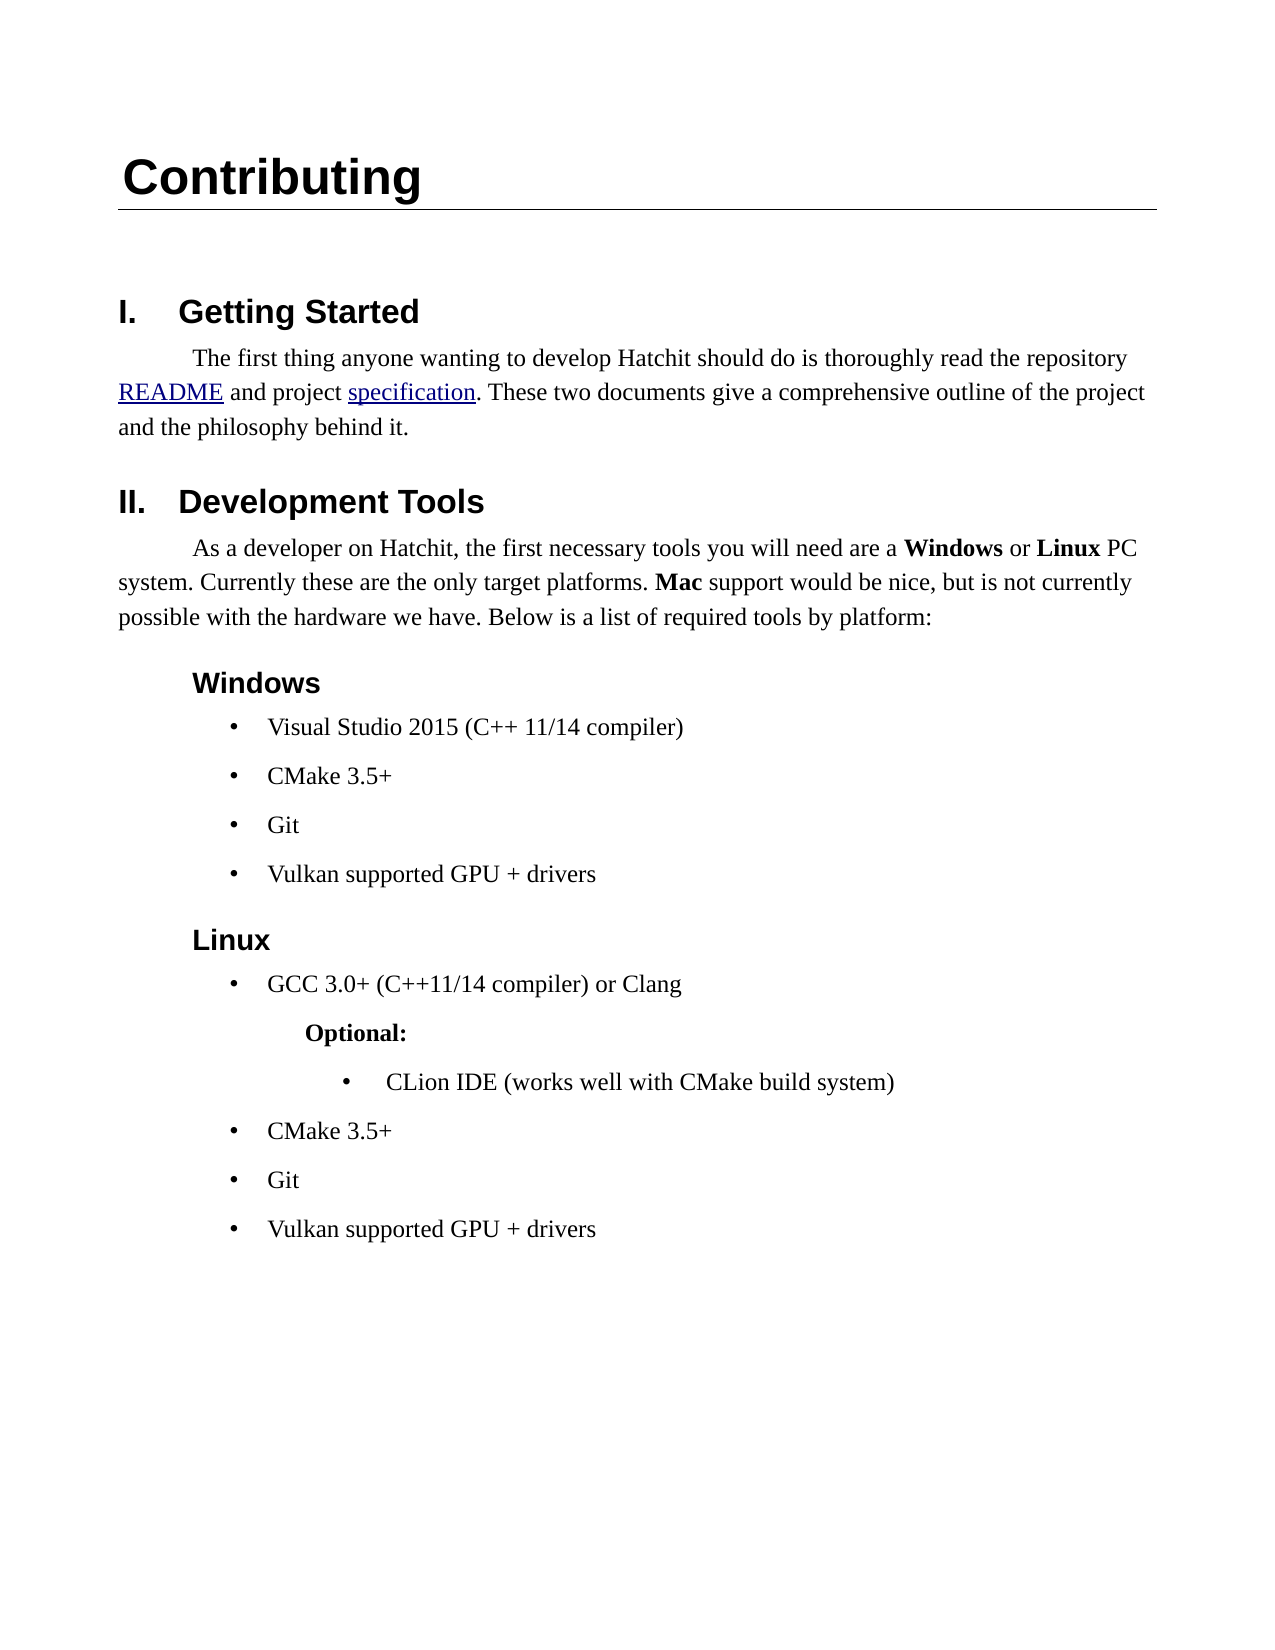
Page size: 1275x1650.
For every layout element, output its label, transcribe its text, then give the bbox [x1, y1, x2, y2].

list CLion IDE (works well with CMake build system) [342, 1067, 1157, 1096]
text The first thing anyone wanting to develop Hatchit should do is thoroughly read the repository README and project specification. These two documents give a comprehensive outline of the project and the philosophy behind it. [118, 343, 1157, 441]
list Optional: [267, 1018, 1157, 1047]
text As a developer on Hatchit, the first necessary tools you will need are a Windows or Linux PC system. Currently these are the only target platforms. Mac support would be nice, but is not currently possible with the hardware we have. Below is a list of required tools by platform: [118, 533, 1157, 631]
list GCC 3.0+ (C++11/14 compiler) or Clang [229, 969, 1157, 998]
subtitle Linux [118, 923, 1157, 956]
list CMake 3.5+ [229, 761, 1157, 790]
list Vulkan supported GPU + drivers [229, 1214, 1157, 1243]
subtitle Windows [118, 666, 1157, 699]
subtitle Contributing [118, 143, 1157, 209]
list Git [229, 1165, 1157, 1194]
list Git [229, 810, 1157, 839]
subtitle Development Tools [118, 482, 1157, 521]
list Visual Studio 2015 (C++ 11/14 compiler) [229, 712, 1157, 741]
list Vulkan supported GPU + drivers [229, 859, 1157, 888]
subtitle Getting Started [118, 292, 1157, 331]
list CMake 3.5+ [229, 1116, 1157, 1145]
